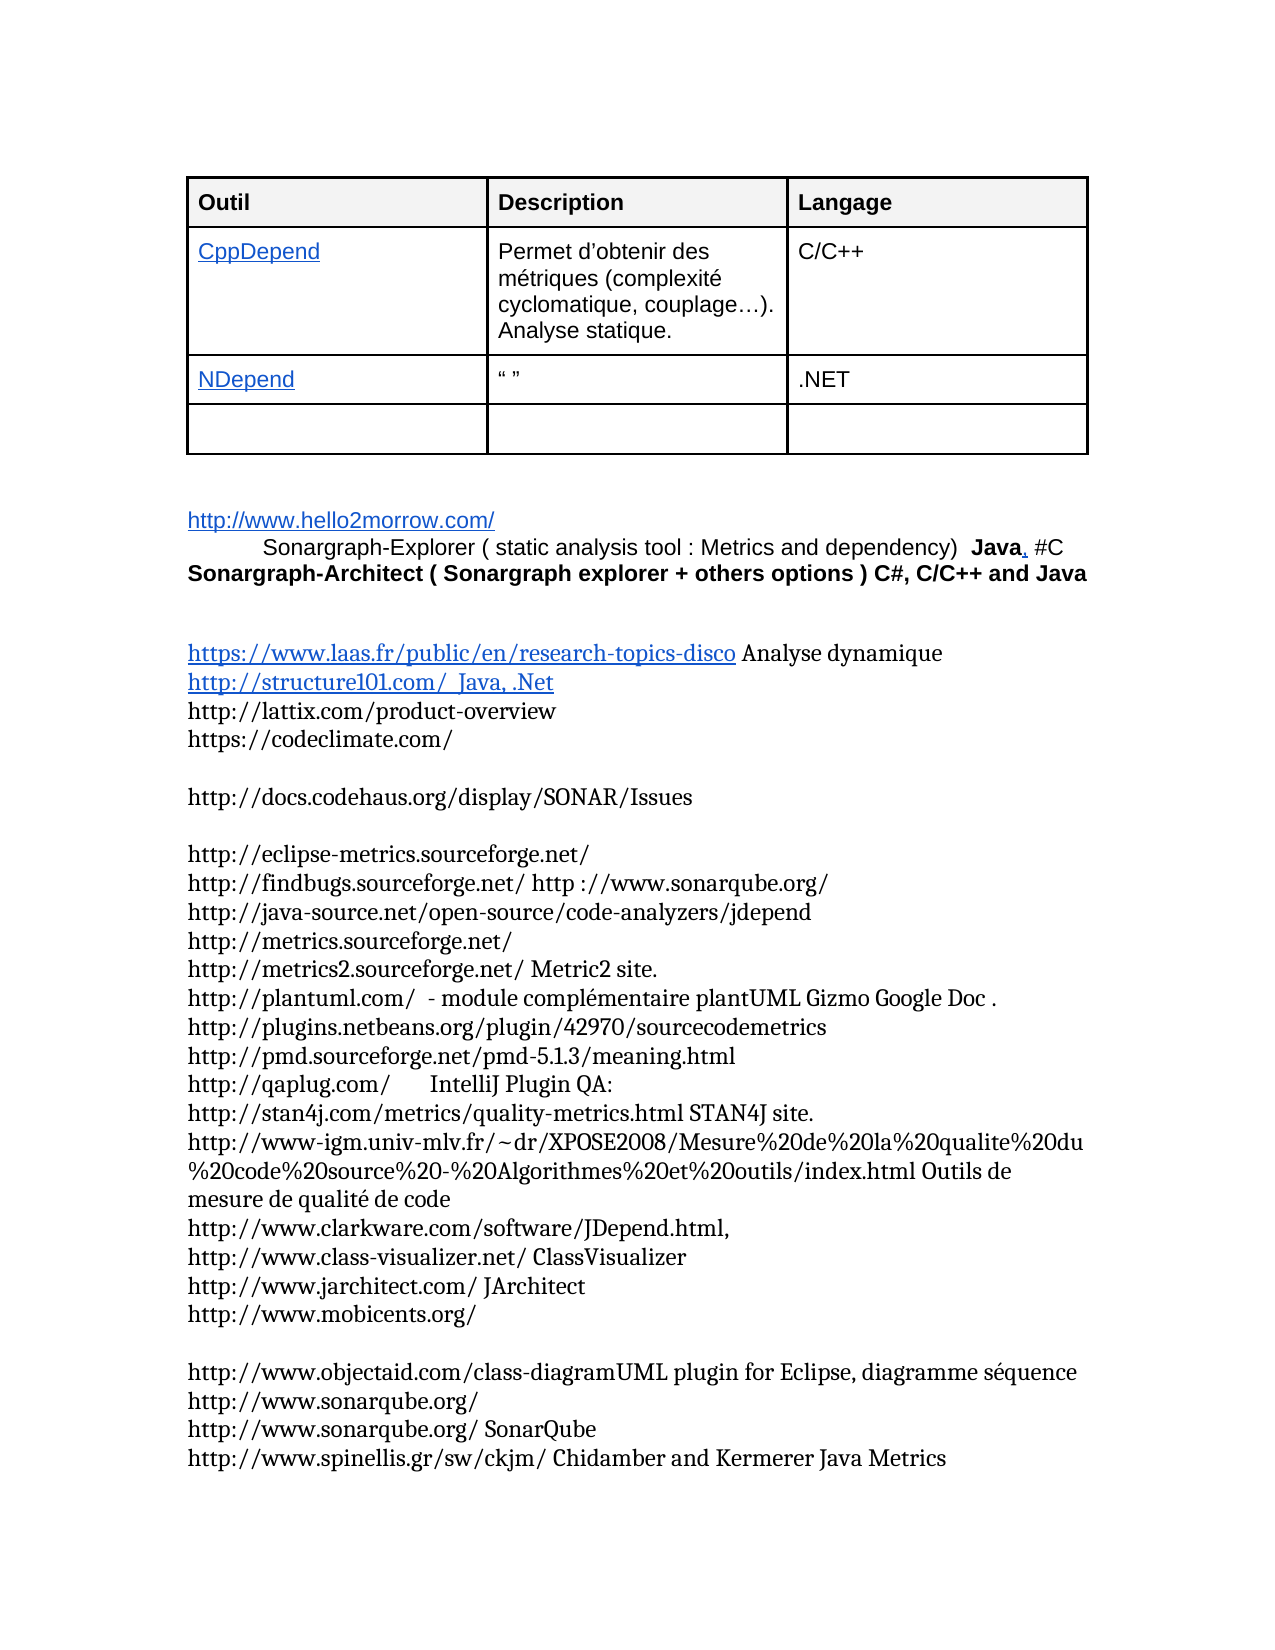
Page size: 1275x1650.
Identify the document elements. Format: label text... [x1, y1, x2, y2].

text Sonargraph-Explorer ( static analysis tool : Metrics and dependency) Java, #C [187, 534, 1087, 560]
text http://www.spinellis.gr/sw/ckjm/ Chidamber and Kermerer Java Metrics [187, 1444, 1087, 1473]
text http://stan4j.com/metrics/quality-metrics.html STAN4J site. [187, 1099, 1087, 1128]
table_cell NDepend [189, 356, 486, 403]
text http://www.jarchitect.com/ JArchitect [187, 1272, 1087, 1300]
text http://java-source.net/open-source/code-analyzers/jdepend [187, 898, 1087, 927]
text http://www-igm.univ-mlv.fr/~dr/XPOSE2008/Mesure%20de%20la%20qualite%20du%20code%20source%20-%20Algorithmes%20et%20outils/index.html Outils de mesure de qualité de code [187, 1128, 1087, 1214]
text http://www.sonarqube.org/ SonarQube [187, 1415, 1087, 1444]
text http://www.objectaid.com/class-diagramUML plugin for Eclipse, diagramme séquence [187, 1358, 1087, 1387]
text http://www.mobicents.org/ [187, 1300, 1087, 1329]
text http://metrics2.sourceforge.net/ Metric2 site. [187, 955, 1087, 984]
table_header Outil [189, 179, 486, 226]
text http://www.clarkware.com/software/JDepend.html, [187, 1214, 1087, 1243]
text http://lattix.com/product-overview [187, 697, 1087, 725]
text http://qaplug.com/ IntelliJ Plugin QA: [187, 1070, 1087, 1099]
table_header Langage [789, 179, 1086, 226]
text https://codeclimate.com/ [187, 725, 1087, 754]
text http://pmd.sourceforge.net/pmd-5.1.3/meaning.html [187, 1042, 1087, 1070]
text Sonargraph-Architect ( Sonargraph explorer + others options ) C#, C/C++ and Java [187, 560, 1087, 586]
table_cell “ ” [489, 356, 786, 403]
text http://plantuml.com/ - module complémentaire plantUML Gizmo Google Doc . http://plugins.netbeans.org/plugin/42970/sourcecodemetrics [187, 984, 1087, 1042]
table_cell CppDepend [189, 228, 486, 354]
text http://docs.codehaus.org/display/SONAR/Issues [187, 783, 1087, 812]
table_cell [189, 405, 486, 452]
text http://metrics.sourceforge.net/ [187, 927, 1087, 955]
text http://eclipse-metrics.sourceforge.net/ [187, 840, 1087, 869]
text http://www.class-visualizer.net/ ClassVisualizer [187, 1243, 1087, 1272]
table_cell .NET [789, 356, 1086, 403]
text https://www.laas.fr/public/en/research-topics-disco Analyse dynamique [187, 639, 1087, 668]
text http://www.hello2morrow.com/ [187, 507, 1087, 534]
table_cell [789, 405, 1086, 452]
table_cell [489, 405, 786, 452]
text http://findbugs.sourceforge.net/ http ://www.sonarqube.org/ [187, 869, 1087, 898]
table_cell C/C++ [789, 228, 1086, 354]
table_cell Permet d’obtenir des métriques (complexité cyclomatique, couplage…). Analyse statique. [489, 228, 786, 354]
text http://www.sonarqube.org/ [187, 1387, 1087, 1415]
table_header Description [489, 179, 786, 226]
text http://structure101.com/ Java, .Net [187, 668, 1087, 697]
